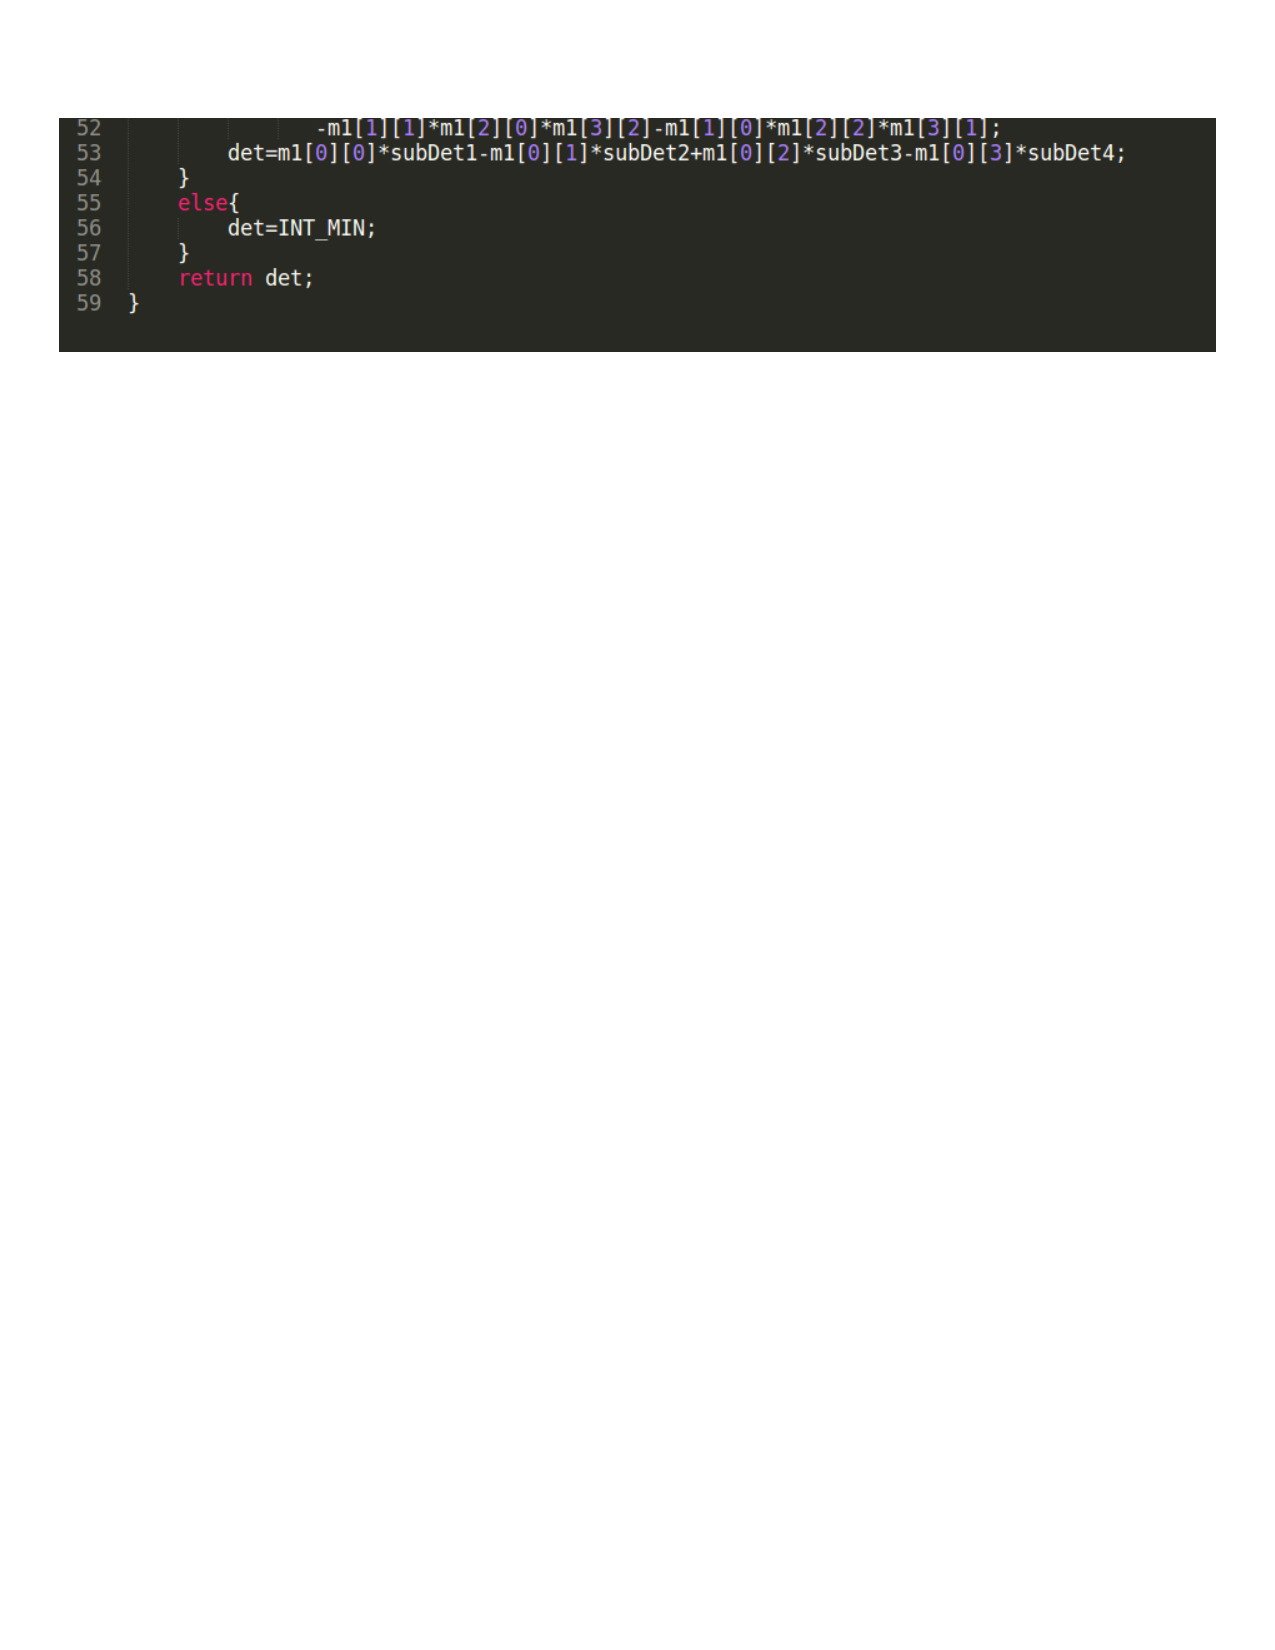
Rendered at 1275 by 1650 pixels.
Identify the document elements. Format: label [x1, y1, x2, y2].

picture [59, 118, 1216, 352]
